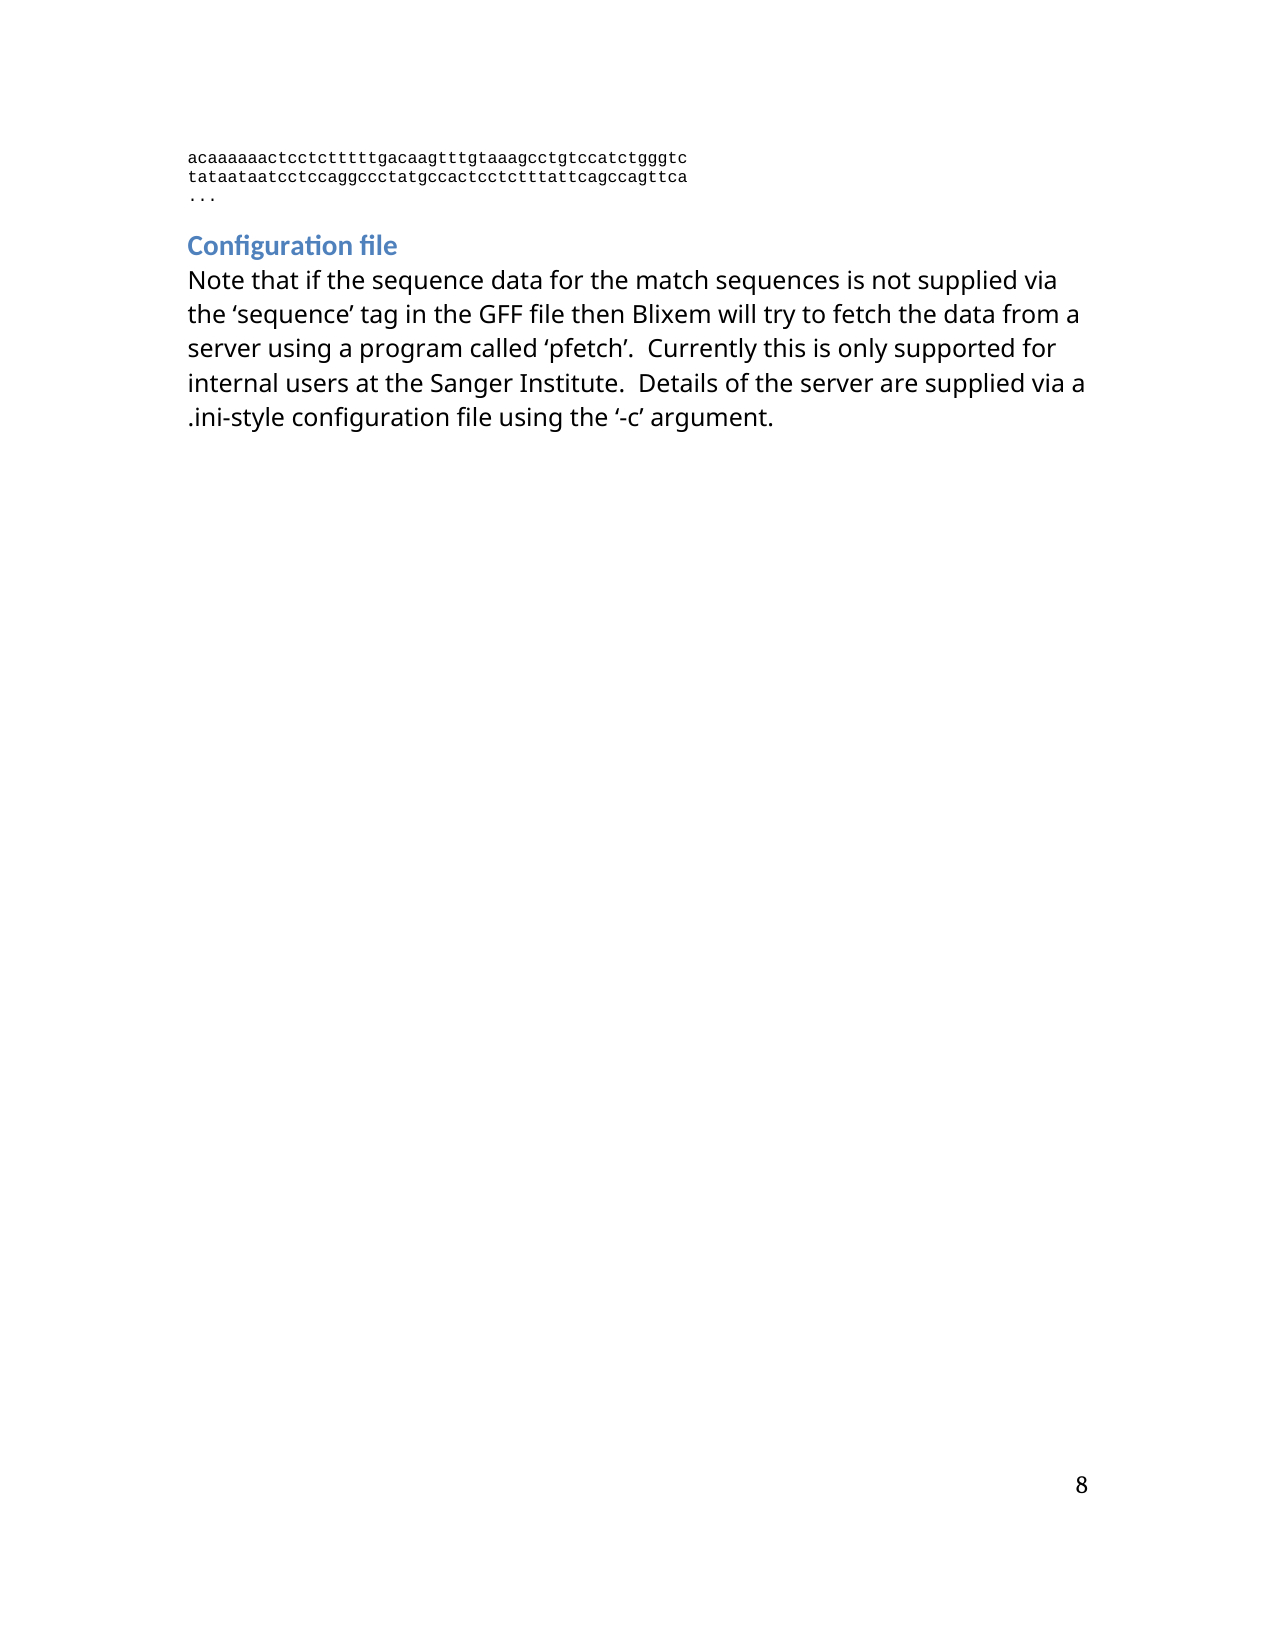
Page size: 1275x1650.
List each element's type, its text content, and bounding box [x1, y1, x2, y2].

text acaaaaaactcctctttttgacaagtttgtaaagcctgtccatctgggtc [187, 150, 1087, 169]
text ... [187, 188, 1087, 207]
text Note that if the sequence data for the match sequences is not supplied via the ‘sequence’ tag in the GFF file then Blixem will try to fetch the data from a server using a program called ‘pfetch’. Currently this is only supported for internal users at the Sanger Institute. Details of the server are supplied via a .ini-style configuration file using the ‘-c’ argument. [187, 263, 1087, 433]
text tataataatcctccaggccctatgccactcctctttattcagccagttca [187, 169, 1087, 188]
subtitle Configuration file [187, 227, 1087, 263]
